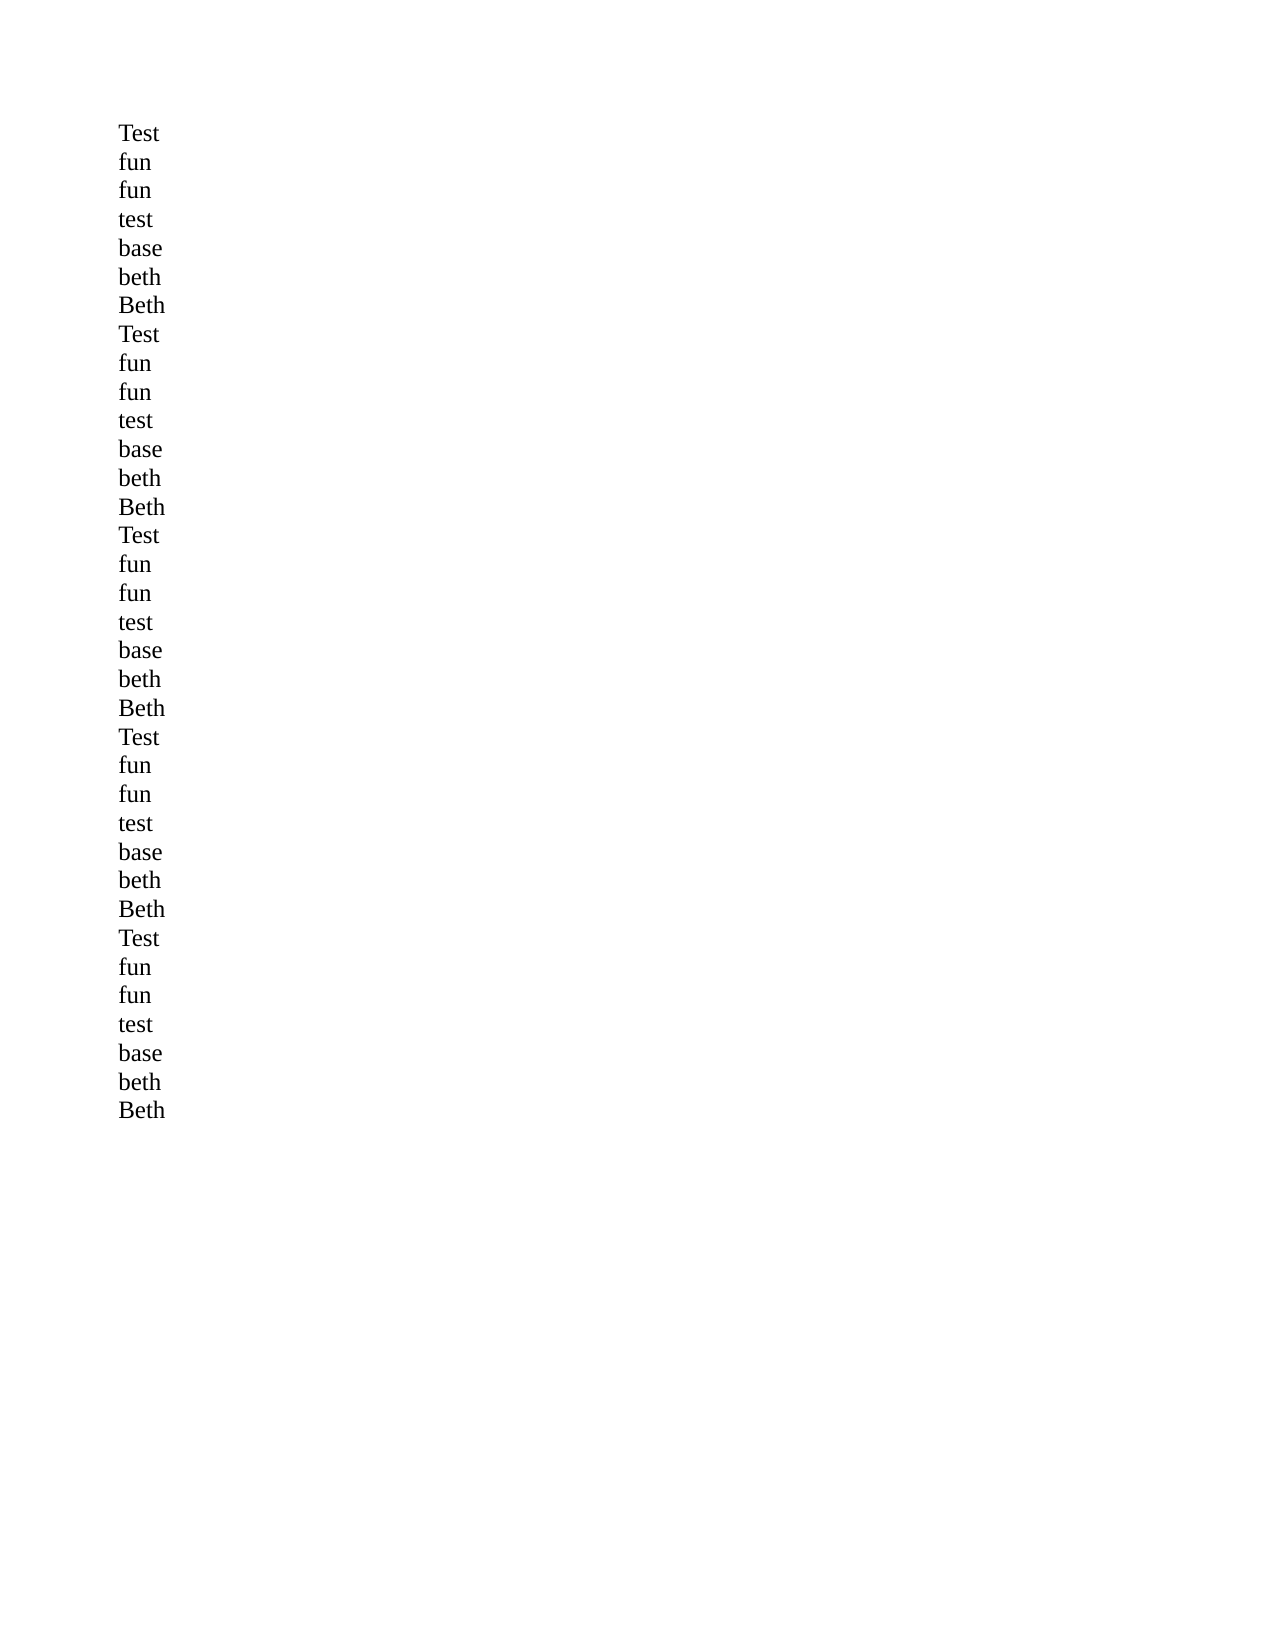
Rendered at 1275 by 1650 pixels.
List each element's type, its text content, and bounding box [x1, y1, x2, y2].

text base [118, 837, 1157, 866]
text test [118, 1009, 1157, 1038]
text beth [118, 463, 1157, 492]
text Test [118, 521, 1157, 549]
text Beth [118, 492, 1157, 521]
text test [118, 607, 1157, 636]
text test [118, 808, 1157, 837]
text fun [118, 348, 1157, 377]
text Test [118, 319, 1157, 348]
text Test [118, 722, 1157, 751]
text fun [118, 549, 1157, 578]
text Test [118, 923, 1157, 952]
text test [118, 406, 1157, 434]
text fun [118, 176, 1157, 204]
text Test [118, 118, 1157, 147]
text beth [118, 1067, 1157, 1096]
text Beth [118, 693, 1157, 722]
text fun [118, 751, 1157, 779]
text fun [118, 952, 1157, 981]
text base [118, 233, 1157, 262]
text beth [118, 664, 1157, 693]
text fun [118, 377, 1157, 406]
text fun [118, 578, 1157, 607]
text base [118, 434, 1157, 463]
text fun [118, 981, 1157, 1009]
text fun [118, 147, 1157, 176]
text Beth [118, 291, 1157, 319]
text Beth [118, 1096, 1157, 1124]
text test [118, 204, 1157, 233]
text fun [118, 779, 1157, 808]
text Beth [118, 894, 1157, 923]
text beth [118, 866, 1157, 894]
text base [118, 636, 1157, 664]
text base [118, 1038, 1157, 1067]
text beth [118, 262, 1157, 291]
